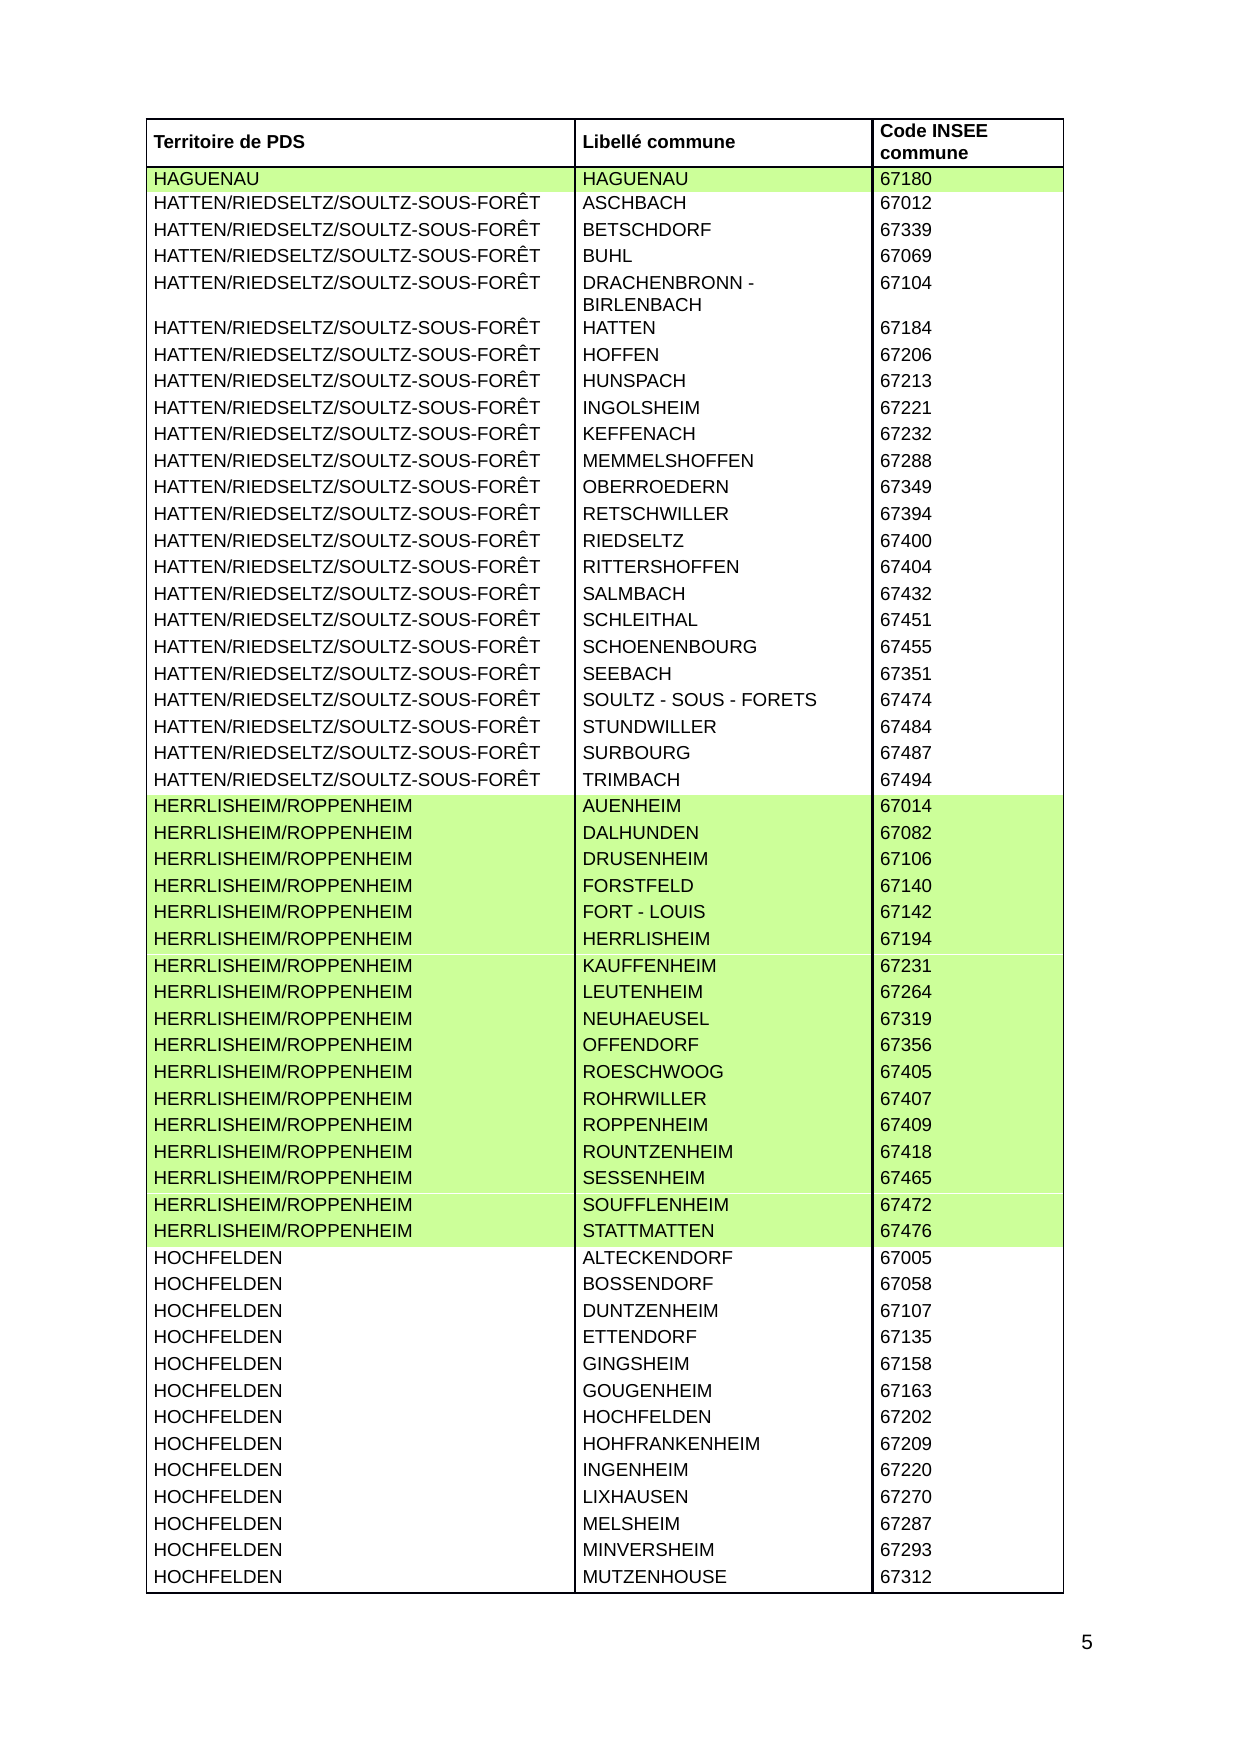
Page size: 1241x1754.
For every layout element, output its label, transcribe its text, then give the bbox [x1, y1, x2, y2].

table_cell HATTEN/RIEDSELTZ/SOULTZ-SOUS-FORÊT [147, 583, 574, 609]
table_cell 67474 [874, 689, 1063, 715]
table_cell GINGSHEIM [576, 1353, 871, 1379]
table_cell 67394 [874, 503, 1063, 529]
table_cell 67312 [874, 1565, 1063, 1592]
table_cell HATTEN/RIEDSELTZ/SOULTZ-SOUS-FORÊT [147, 742, 574, 768]
table_cell FORT - LOUIS [576, 901, 871, 928]
table_cell 67140 [874, 875, 1063, 901]
table_cell MUTZENHOUSE [576, 1565, 871, 1592]
table_cell 67270 [874, 1486, 1063, 1512]
table_cell MELSHEIM [576, 1512, 871, 1539]
table_cell HERRLISHEIM/ROPPENHEIM [147, 1140, 574, 1167]
table_cell BETSCHDORF [576, 219, 871, 245]
table_cell HATTEN/RIEDSELTZ/SOULTZ-SOUS-FORÊT [147, 370, 574, 397]
table_cell HATTEN/RIEDSELTZ/SOULTZ-SOUS-FORÊT [147, 317, 574, 343]
table_cell 67180 [874, 168, 1063, 192]
table_cell 67213 [874, 370, 1063, 397]
table_cell KAUFFENHEIM [576, 955, 871, 981]
table_cell 67069 [874, 245, 1063, 272]
table_cell 67288 [874, 450, 1063, 476]
table_cell BOSSENDORF [576, 1273, 871, 1300]
table_cell ETTENDORF [576, 1326, 871, 1353]
table_cell 67319 [874, 1008, 1063, 1034]
table_cell 67209 [874, 1433, 1063, 1459]
table_cell 67484 [874, 715, 1063, 742]
table_cell HATTEN/RIEDSELTZ/SOULTZ-SOUS-FORÊT [147, 715, 574, 742]
table_cell HOCHFELDEN [147, 1300, 574, 1326]
table_cell 67451 [874, 609, 1063, 636]
table_cell 67184 [874, 317, 1063, 343]
table_cell 67142 [874, 901, 1063, 928]
table_cell TRIMBACH [576, 769, 871, 795]
table_cell 67220 [874, 1459, 1063, 1486]
table_cell HOCHFELDEN [147, 1406, 574, 1433]
table_cell HERRLISHEIM/ROPPENHEIM [147, 1114, 574, 1140]
table_cell HATTEN/RIEDSELTZ/SOULTZ-SOUS-FORÊT [147, 272, 574, 317]
table_cell Code INSEE commune [874, 120, 1063, 166]
table_cell HOCHFELDEN [147, 1539, 574, 1565]
table_cell SEEBACH [576, 662, 871, 689]
table_cell HATTEN/RIEDSELTZ/SOULTZ-SOUS-FORÊT [147, 556, 574, 583]
table_cell ROHRWILLER [576, 1087, 871, 1114]
table_cell ALTECKENDORF [576, 1247, 871, 1273]
table_cell 67356 [874, 1034, 1063, 1061]
table_cell HATTEN/RIEDSELTZ/SOULTZ-SOUS-FORÊT [147, 769, 574, 795]
table_cell HOCHFELDEN [147, 1433, 574, 1459]
table_cell HERRLISHEIM/ROPPENHEIM [147, 875, 574, 901]
table_cell 67206 [874, 344, 1063, 370]
table_cell 67135 [874, 1326, 1063, 1353]
table_cell HAGUENAU [147, 168, 574, 192]
table_cell 67106 [874, 848, 1063, 875]
table_cell 67058 [874, 1273, 1063, 1300]
table_cell HERRLISHEIM/ROPPENHEIM [147, 981, 574, 1008]
table_cell SALMBACH [576, 583, 871, 609]
table_cell OFFENDORF [576, 1034, 871, 1061]
table_cell 67293 [874, 1539, 1063, 1565]
table_cell HERRLISHEIM/ROPPENHEIM [147, 928, 574, 954]
table_cell 67082 [874, 822, 1063, 848]
table_cell HATTEN/RIEDSELTZ/SOULTZ-SOUS-FORÊT [147, 245, 574, 272]
table_cell 67476 [874, 1220, 1063, 1247]
table_cell RETSCHWILLER [576, 503, 871, 529]
table_cell HERRLISHEIM/ROPPENHEIM [147, 1220, 574, 1247]
table_cell SCHLEITHAL [576, 609, 871, 636]
table_cell 67351 [874, 662, 1063, 689]
table_cell GOUGENHEIM [576, 1380, 871, 1406]
table_cell 67409 [874, 1114, 1063, 1140]
table_cell HERRLISHEIM/ROPPENHEIM [147, 822, 574, 848]
table_cell DRUSENHEIM [576, 848, 871, 875]
table_cell Territoire de PDS [147, 120, 574, 166]
table_cell HOCHFELDEN [147, 1512, 574, 1539]
table_cell HOCHFELDEN [147, 1380, 574, 1406]
table_cell 67400 [874, 530, 1063, 556]
table_cell HATTEN/RIEDSELTZ/SOULTZ-SOUS-FORÊT [147, 609, 574, 636]
table_cell 67407 [874, 1087, 1063, 1114]
table_cell STUNDWILLER [576, 715, 871, 742]
table_cell HATTEN/RIEDSELTZ/SOULTZ-SOUS-FORÊT [147, 397, 574, 423]
table_cell ROPPENHEIM [576, 1114, 871, 1140]
table_cell 67194 [874, 928, 1063, 954]
table_cell INGENHEIM [576, 1459, 871, 1486]
table_cell NEUHAEUSEL [576, 1008, 871, 1034]
table_cell 67014 [874, 795, 1063, 822]
table_cell HOCHFELDEN [147, 1273, 574, 1300]
table_cell 67232 [874, 423, 1063, 450]
table_cell HERRLISHEIM/ROPPENHEIM [147, 1167, 574, 1193]
table_cell MEMMELSHOFFEN [576, 450, 871, 476]
table_cell 67472 [874, 1194, 1063, 1220]
table_cell HOFFEN [576, 344, 871, 370]
table_cell HOHFRANKENHEIM [576, 1433, 871, 1459]
table_cell STATTMATTEN [576, 1220, 871, 1247]
table_cell 67202 [874, 1406, 1063, 1433]
table_cell SOULTZ - SOUS - FORETS [576, 689, 871, 715]
table_cell HATTEN/RIEDSELTZ/SOULTZ-SOUS-FORÊT [147, 689, 574, 715]
table_cell 67104 [874, 272, 1063, 317]
table_cell HERRLISHEIM/ROPPENHEIM [147, 1008, 574, 1034]
table_cell 67339 [874, 219, 1063, 245]
table_cell HERRLISHEIM/ROPPENHEIM [147, 901, 574, 928]
table_cell HOCHFELDEN [147, 1565, 574, 1592]
table_cell HOCHFELDEN [576, 1406, 871, 1433]
table_cell HATTEN/RIEDSELTZ/SOULTZ-SOUS-FORÊT [147, 476, 574, 503]
table_cell HERRLISHEIM/ROPPENHEIM [147, 848, 574, 875]
table_cell 67487 [874, 742, 1063, 768]
table_cell HATTEN/RIEDSELTZ/SOULTZ-SOUS-FORÊT [147, 503, 574, 529]
table_cell HATTEN/RIEDSELTZ/SOULTZ-SOUS-FORÊT [147, 423, 574, 450]
table_cell SCHOENENBOURG [576, 636, 871, 662]
table_cell HAGUENAU [576, 168, 871, 192]
table_cell 67012 [874, 192, 1063, 219]
table_cell RITTERSHOFFEN [576, 556, 871, 583]
table_cell SOUFFLENHEIM [576, 1194, 871, 1220]
table_cell BUHL [576, 245, 871, 272]
table_cell 67221 [874, 397, 1063, 423]
table_cell 67231 [874, 955, 1063, 981]
table_cell RIEDSELTZ [576, 530, 871, 556]
table_cell HATTEN/RIEDSELTZ/SOULTZ-SOUS-FORÊT [147, 450, 574, 476]
table_cell SESSENHEIM [576, 1167, 871, 1193]
table_cell 67418 [874, 1140, 1063, 1167]
table_cell ROESCHWOOG [576, 1061, 871, 1087]
table_cell DUNTZENHEIM [576, 1300, 871, 1326]
table_cell HERRLISHEIM/ROPPENHEIM [147, 1087, 574, 1114]
table_cell 67404 [874, 556, 1063, 583]
table_cell FORSTFELD [576, 875, 871, 901]
table_cell HATTEN/RIEDSELTZ/SOULTZ-SOUS-FORÊT [147, 530, 574, 556]
table_cell 67455 [874, 636, 1063, 662]
table_cell HERRLISHEIM/ROPPENHEIM [147, 795, 574, 822]
table_cell OBERROEDERN [576, 476, 871, 503]
table_cell Libellé commune [576, 120, 871, 166]
table_cell 67287 [874, 1512, 1063, 1539]
table_cell MINVERSHEIM [576, 1539, 871, 1565]
table_cell DALHUNDEN [576, 822, 871, 848]
table_cell 67158 [874, 1353, 1063, 1379]
table_cell HATTEN/RIEDSELTZ/SOULTZ-SOUS-FORÊT [147, 192, 574, 219]
table_cell ROUNTZENHEIM [576, 1140, 871, 1167]
table_cell HOCHFELDEN [147, 1353, 574, 1379]
table_cell 67005 [874, 1247, 1063, 1273]
table_cell HERRLISHEIM/ROPPENHEIM [147, 1061, 574, 1087]
table_cell KEFFENACH [576, 423, 871, 450]
table_cell HATTEN [576, 317, 871, 343]
table_cell HOCHFELDEN [147, 1247, 574, 1273]
table_cell INGOLSHEIM [576, 397, 871, 423]
table_cell HOCHFELDEN [147, 1486, 574, 1512]
table_cell HATTEN/RIEDSELTZ/SOULTZ-SOUS-FORÊT [147, 662, 574, 689]
table_cell DRACHENBRONN -BIRLENBACH [576, 272, 871, 317]
table_cell ASCHBACH [576, 192, 871, 219]
table_cell 67494 [874, 769, 1063, 795]
table_cell 67465 [874, 1167, 1063, 1193]
table_cell HATTEN/RIEDSELTZ/SOULTZ-SOUS-FORÊT [147, 219, 574, 245]
table_cell HATTEN/RIEDSELTZ/SOULTZ-SOUS-FORÊT [147, 344, 574, 370]
table_cell 67264 [874, 981, 1063, 1008]
table_cell LIXHAUSEN [576, 1486, 871, 1512]
table_cell LEUTENHEIM [576, 981, 871, 1008]
table_cell HATTEN/RIEDSELTZ/SOULTZ-SOUS-FORÊT [147, 636, 574, 662]
table_cell 67349 [874, 476, 1063, 503]
table_cell AUENHEIM [576, 795, 871, 822]
table_cell HOCHFELDEN [147, 1459, 574, 1486]
table_cell HERRLISHEIM [576, 928, 871, 954]
table_cell HERRLISHEIM/ROPPENHEIM [147, 955, 574, 981]
table_cell HOCHFELDEN [147, 1326, 574, 1353]
table_cell SURBOURG [576, 742, 871, 768]
table_cell 67163 [874, 1380, 1063, 1406]
table_cell 67405 [874, 1061, 1063, 1087]
table_cell HUNSPACH [576, 370, 871, 397]
table_cell 67107 [874, 1300, 1063, 1326]
table_cell 67432 [874, 583, 1063, 609]
table_cell HERRLISHEIM/ROPPENHEIM [147, 1034, 574, 1061]
table_cell HERRLISHEIM/ROPPENHEIM [147, 1194, 574, 1220]
